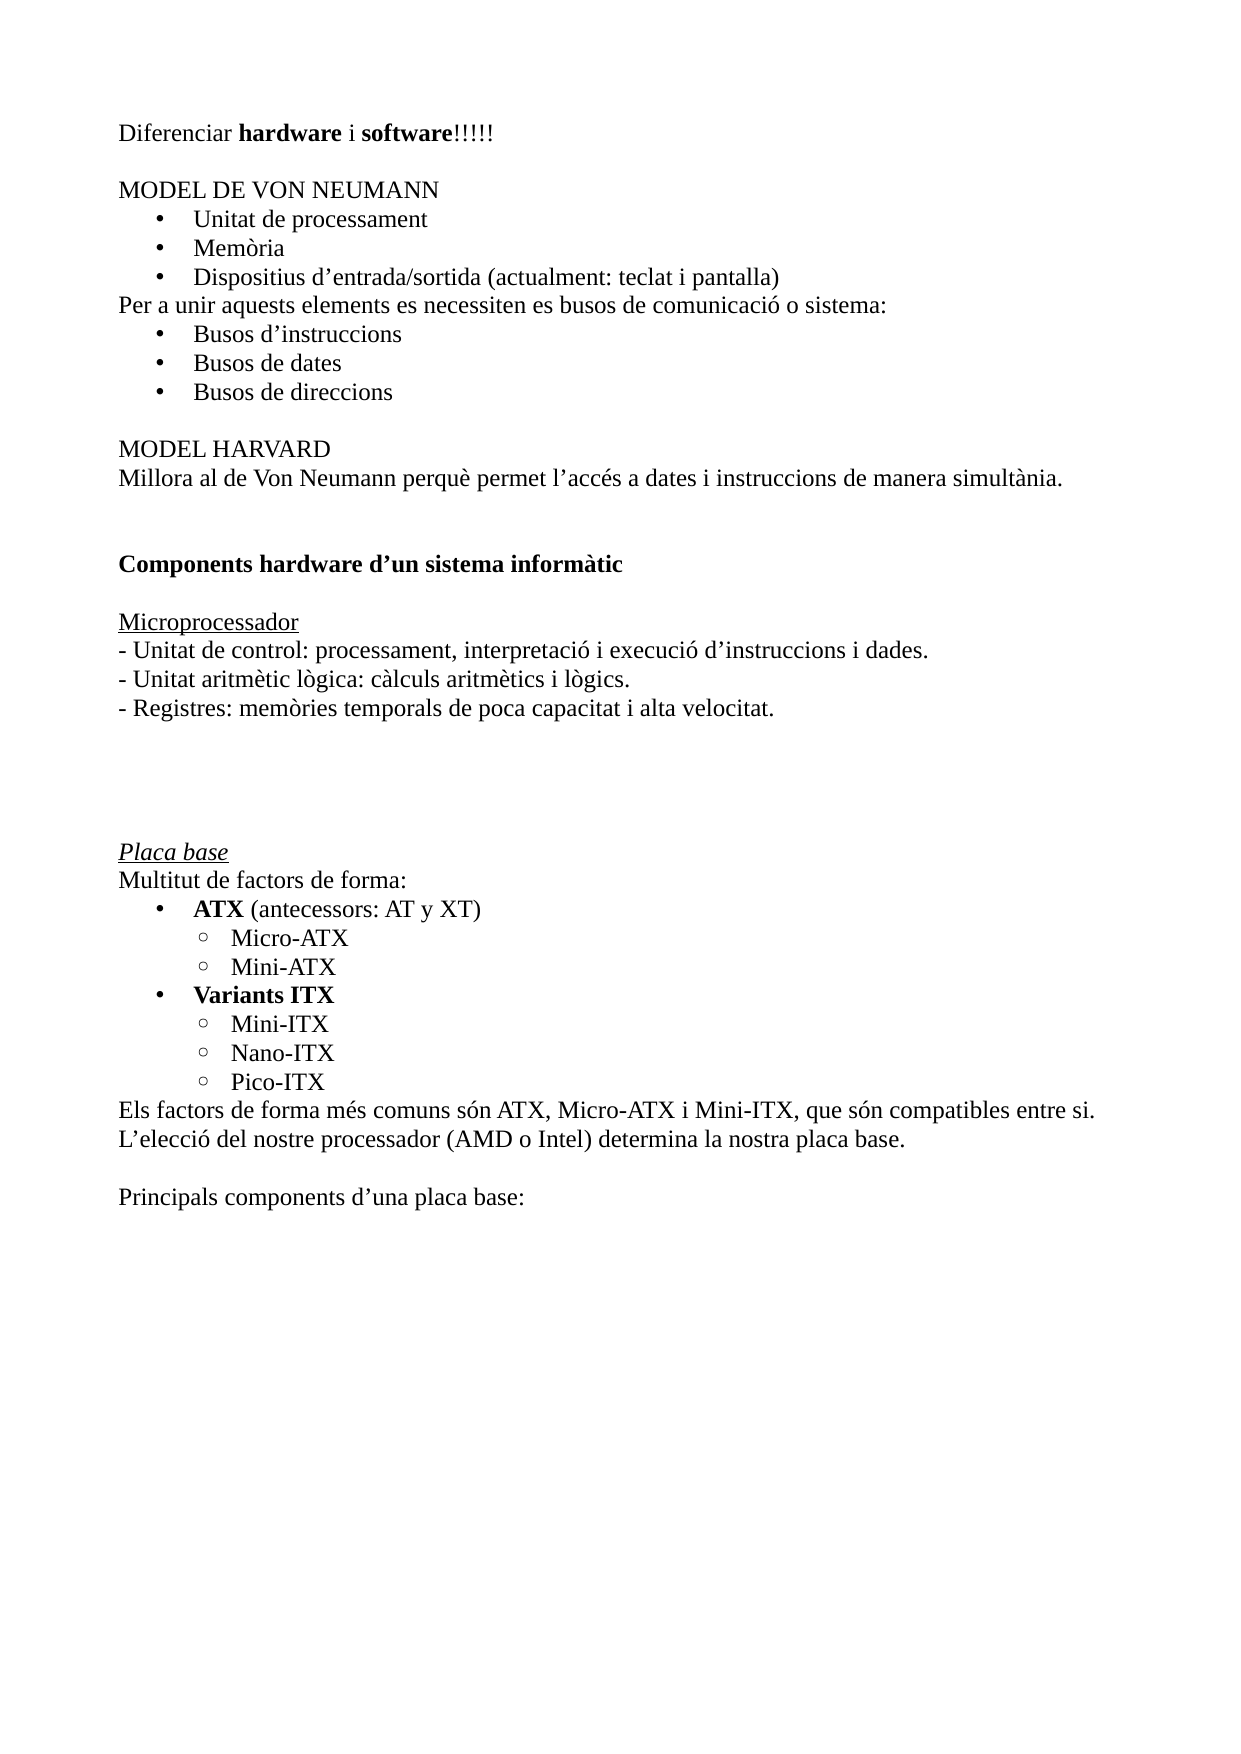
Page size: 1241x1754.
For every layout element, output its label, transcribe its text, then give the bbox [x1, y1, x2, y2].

text Microprocessador [118, 607, 1122, 636]
list Variants ITX [156, 981, 1122, 1009]
text Components hardware d’un sistema informàtic [118, 549, 1122, 578]
text Millora al de Von Neumann perquè permet l’accés a dates i instruccions de manera simultània. [118, 463, 1122, 492]
list Memòria [156, 233, 1122, 262]
list Pico-ITX [193, 1067, 1122, 1096]
text - Registres: memòries temporals de poca capacitat i alta velocitat. [118, 693, 1122, 722]
text Per a unir aquests elements es necessiten es busos de comunicació o sistema: [118, 291, 1122, 319]
text Principals components d’una placa base: [118, 1182, 1122, 1211]
list Busos de direccions [156, 377, 1122, 406]
text Els factors de forma més comuns són ATX, Micro-ATX i Mini-ITX, que són compatibles entre si. [118, 1096, 1122, 1124]
list Mini-ATX [193, 952, 1122, 981]
list Mini-ITX [193, 1009, 1122, 1038]
list Busos d’instruccions [156, 319, 1122, 348]
text MODEL HARVARD [118, 434, 1122, 463]
list ATX (antecessors: AT y XT) [156, 894, 1122, 923]
text - Unitat de control: processament, interpretació i execució d’instruccions i dades. [118, 636, 1122, 664]
text L’elecció del nostre processador (AMD o Intel) determina la nostra placa base. [118, 1124, 1122, 1153]
list Dispositius d’entrada/sortida (actualment: teclat i pantalla) [156, 262, 1122, 291]
text Placa base [118, 837, 1122, 866]
text - Unitat aritmètic lògica: càlculs aritmètics i lògics. [118, 664, 1122, 693]
text Diferenciar hardware i software!!!!! [118, 118, 1122, 147]
list Nano-ITX [193, 1038, 1122, 1067]
list Busos de dates [156, 348, 1122, 377]
list Micro-ATX [193, 923, 1122, 952]
text MODEL DE VON NEUMANN [118, 176, 1122, 204]
text Multitut de factors de forma: [118, 866, 1122, 894]
list Unitat de processament [156, 204, 1122, 233]
